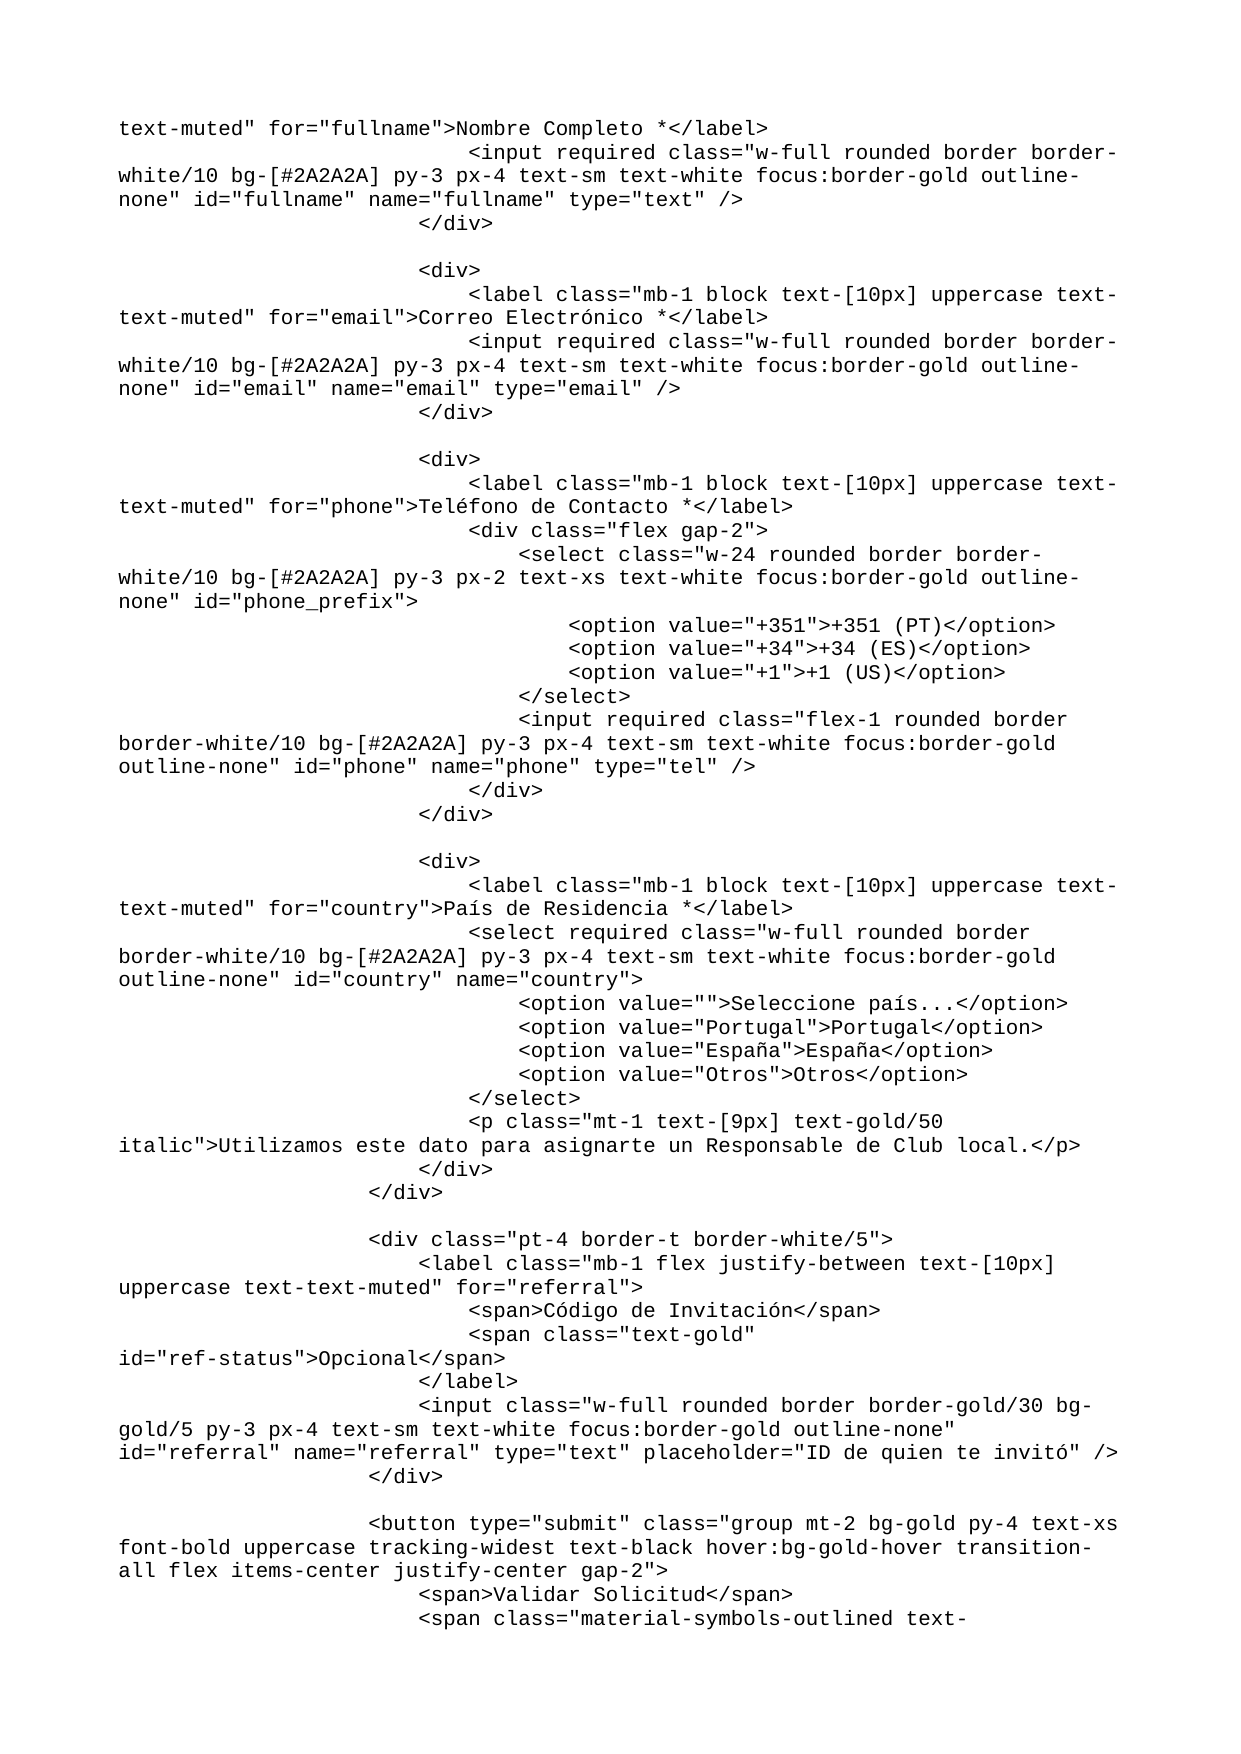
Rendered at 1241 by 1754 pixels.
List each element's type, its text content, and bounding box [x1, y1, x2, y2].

table_cell text-muted" for="fullname">Nombre Completo *</label> <input required class="w-full rounded border border-white/10 bg-[#2A2A2A] py-3 px-4 text-sm text-white focus:border-gold outline-none" id="fullname" name="fullname" type="text" /> </div> <div> <label class="mb-1 block text-[10px] uppercase text-text-muted" for="email">Correo Electrónico *</label> <input required class="w-full rounded border border-white/10 bg-[#2A2A2A] py-3 px-4 text-sm text-white focus:border-gold outline-none" id="email" name="email" type="email" /> </div> <div> <label class="mb-1 block text-[10px] uppercase text-text-muted" for="phone">Teléfono de Contacto *</label> <div class="flex gap-2"> <select class="w-24 rounded border border-white/10 bg-[#2A2A2A] py-3 px-2 text-xs text-white focus:border-gold outline-none" id="phone_prefix"> <option value="+351">+351 (PT)</option> <option value="+34">+34 (ES)</option> <option value="+1">+1 (US)</option> </select> <input required class="flex-1 rounded border border-white/10 bg-[#2A2A2A] py-3 px-4 text-sm text-white focus:border-gold outline-none" id="phone" name="phone" type="tel" /> </div> </div> <div> <label class="mb-1 block text-[10px] uppercase text-text-muted" for="country">País de Residencia *</label> <select required class="w-full rounded border border-white/10 bg-[#2A2A2A] py-3 px-4 text-sm text-white focus:border-gold outline-none" id="country" name="country"> <option value="">Seleccione país...</option> <option value="Portugal">Portugal</option> <option value="España">España</option> <option value="Otros">Otros</option> </select> <p class="mt-1 text-[9px] text-gold/50 italic">Utilizamos este dato para asignarte un Responsable de Club local.</p> </div> </div> <div class="pt-4 border-t border-white/5"> <label class="mb-1 flex justify-between text-[10px] uppercase text-text-muted" for="referral"> <span>Código de Invitación</span> <span class="text-gold" id="ref-status">Opcional</span> </label> <input class="w-full rounded border border-gold/30 bg-gold/5 py-3 px-4 text-sm text-white focus:border-gold outline-none" id="referral" name="referral" type="text" placeholder="ID de quien te invitó" /> </div> <button type="submit" class="group mt-2 bg-gold py-4 text-xs font-bold uppercase tracking-widest text-black hover:bg-gold-hover transition-all flex items-center justify-center gap-2"> <span>Validar Solicitud</span> <span class="material-symbols-outlined text- [118, 118, 1122, 1631]
